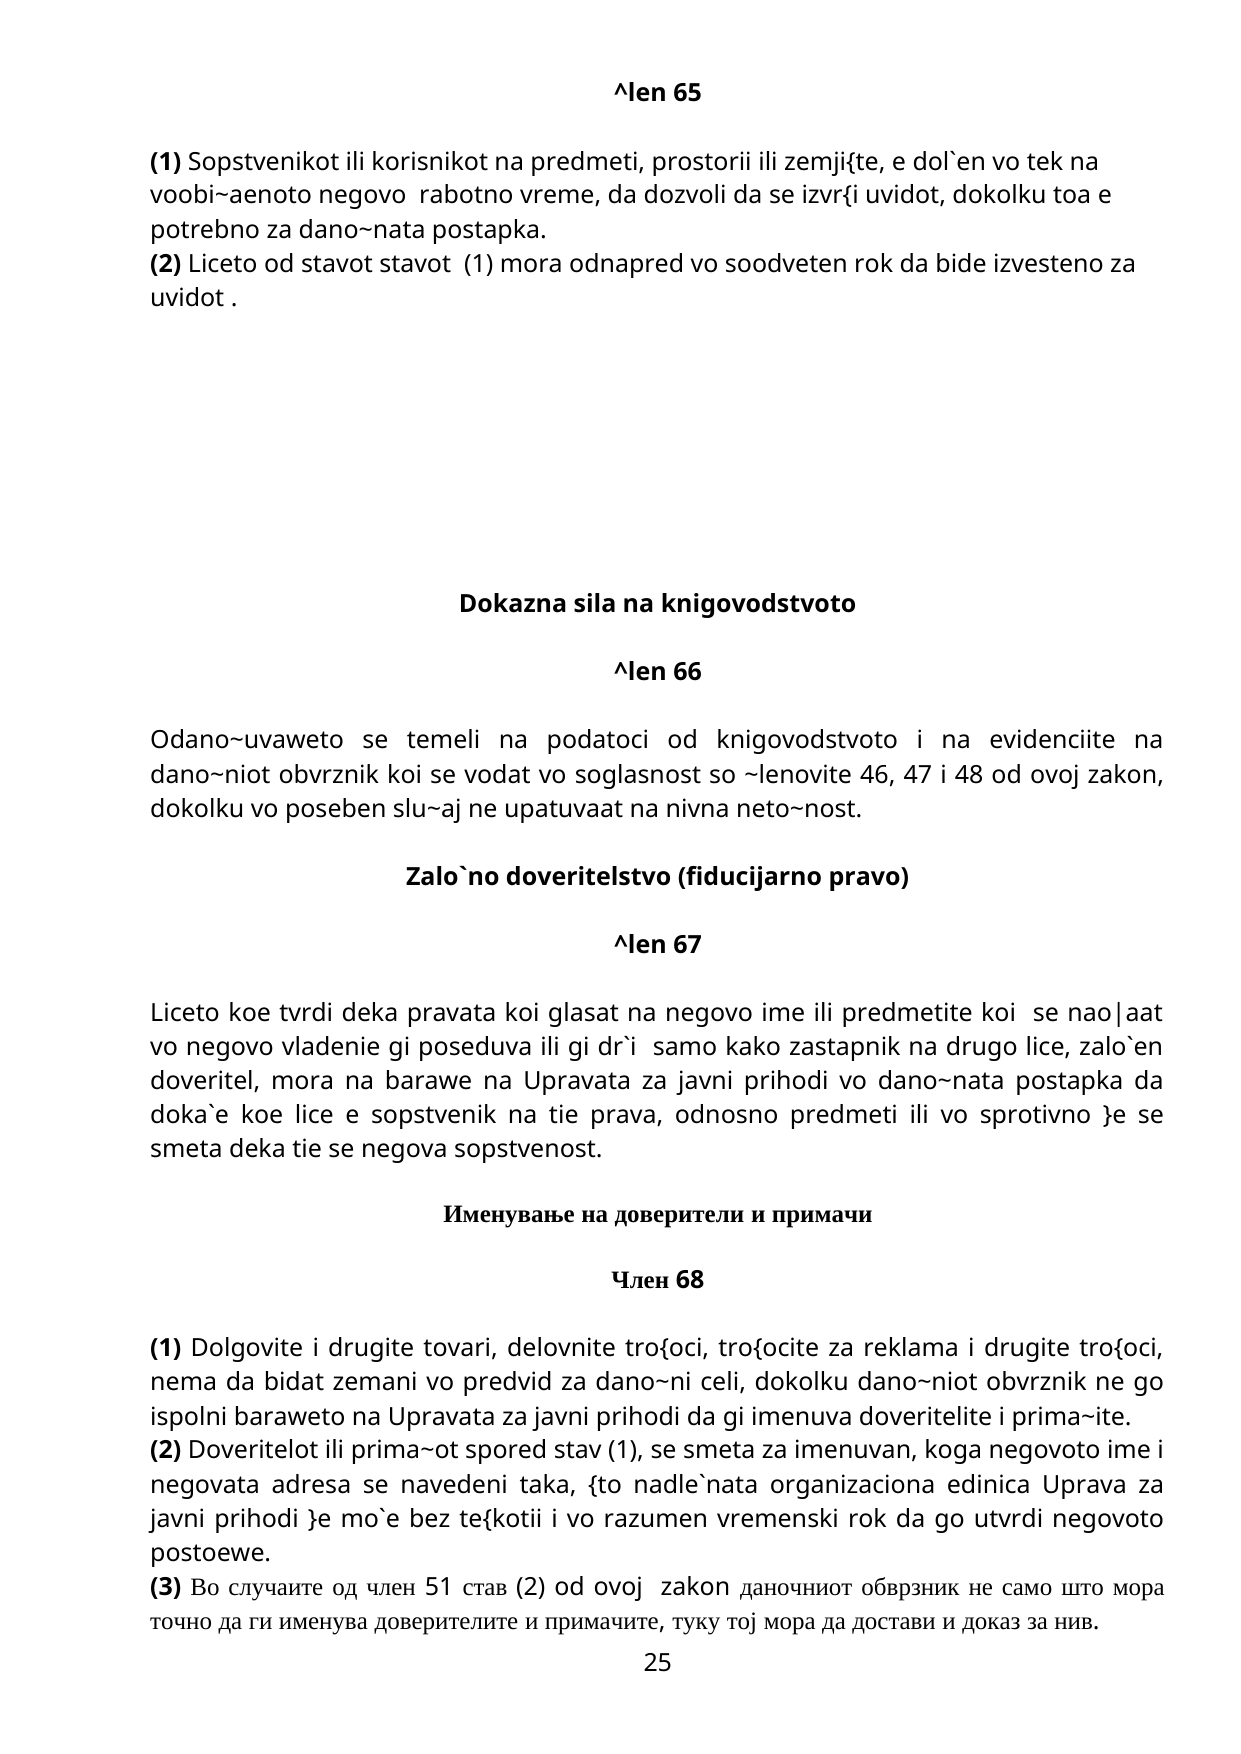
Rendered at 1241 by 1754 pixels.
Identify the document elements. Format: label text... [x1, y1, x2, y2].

text ^len 67 [150, 927, 1165, 961]
text (1) Dolgovite i drugite tovari, delovnite tro{oci, tro{ocite za reklama i drugite tro{oci, nema da bidat zemani vo predvid za dano~ni celi, dokolku dano~niot obvrznik ne go ispolni baraweto na Upravata za javni prihodi da gi imenuva doveritelite i prima~ite. [150, 1330, 1165, 1432]
text Именување на доверители и примачи [150, 1199, 1165, 1228]
text Член 68 [150, 1262, 1165, 1296]
text (1) Sopstvenikot ili korisnikot na predmeti, prostorii ili zemji{te, e dol`en vo tek na voobi~aenoto negovo rabotno vreme, da dozvoli da se izvr{i uvidot, dokolku toa e potrebno za dano~nata postapka. [150, 143, 1165, 245]
text (2) Doveritelot ili prima~ot spored stav (1), se smeta za imenuvan, koga negovoto ime i negovata adresa se navedeni taka, {to nadle`nata organizaciona edinica Uprava za javni prihodi }e mo`e bez te{kotii i vo razumen vremenski rok da go utvrdi negovoto postoewe. [150, 1432, 1165, 1568]
text (3) Во случаите од член 51 став (2) od ovoj zakon даночниот обврзник не само што мора точно да ги именува доверителите и примачите, туку тој мора да достави и доказ за нив. [150, 1568, 1165, 1637]
text Zalo`no doveritelstvo (fiducijarno pravo) [150, 858, 1165, 892]
text ^len 66 [150, 654, 1165, 688]
text Odano~uvaweto se temeli na podatoci od knigovodstvoto i na evidenciite na dano~niot obvrznik koi se vodat vo soglasnost so ~lenovite 46, 47 i 48 od ovoj zakon, dokolku vo poseben slu~aj ne upatuvaat na nivna neto~nost. [150, 722, 1165, 824]
text (2) Liceto od stavot stavot (1) mora odnapred vo soodveten rok da bide izvesteno za uvidot . [150, 245, 1165, 313]
text ^len 65 [150, 75, 1165, 109]
text Dokazna sila na knigovodstvoto [150, 586, 1165, 620]
text Liceto koe tvrdi deka pravata koi glasat na negovo ime ili predmetite koi se nao|aat vo negovo vladenie gi poseduva ili gi dr`i samo kako zastapnik na drugo lice, zalo`en doveritel, mora na barawe na Upravata za javni prihodi vo dano~nata postapka da doka`e koe lice e sopstvenik na tie prava, odnosno predmeti ili vo sprotivno }e se smeta deka tie se negova sopstvenost. [150, 995, 1165, 1165]
